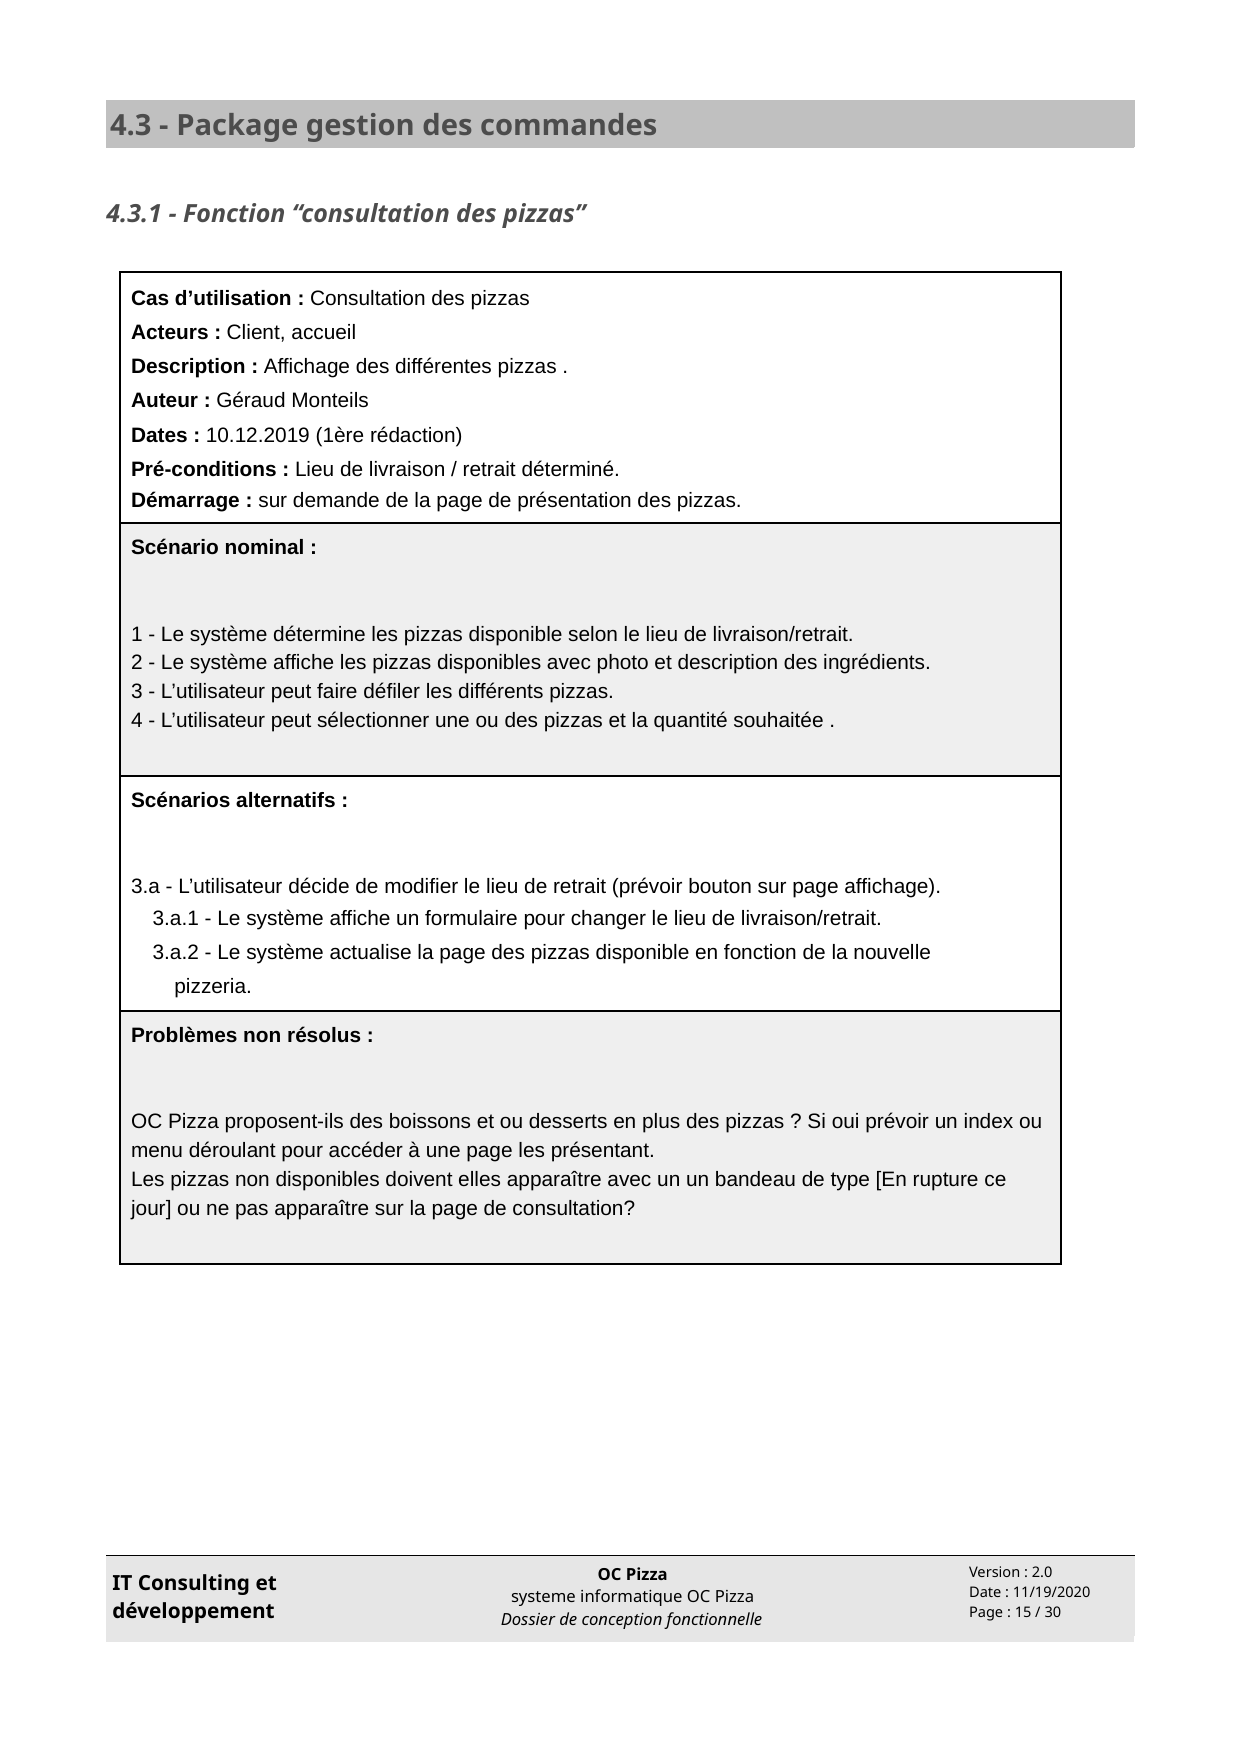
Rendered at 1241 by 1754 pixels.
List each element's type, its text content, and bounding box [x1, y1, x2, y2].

subtitle Fonction “consultation des pizzas” [106, 196, 1134, 230]
table_cell Problèmes non résolus : OC Pizza proposent-ils des boissons et ou desserts en plus des pizzas ? Si oui prévoir un index ou menu déroulant pour accéder à une page les présentant. Les pizzas non disponibles doivent elles apparaître avec un un bandeau de type [En rupture ce jour] ou ne pas apparaître sur la page de consultation? [121, 1012, 1060, 1263]
table_header Cas d’utilisation : Consultation des pizzas Acteurs : Client, accueil Description : Affichage des différentes pizzas . Auteur : Géraud Monteils Dates : 10.12.2019 (1ère rédaction) Pré-conditions : Lieu de livraison / retrait déterminé. Démarrage : sur demande de la page de présentation des pizzas. [121, 273, 1060, 522]
table_cell Scénario nominal : 1 - Le système détermine les pizzas disponible selon le lieu de livraison/retrait. 2 - Le système affiche les pizzas disponibles avec photo et description des ingrédients. 3 - L’utilisateur peut faire défiler les différents pizzas. 4 - L’utilisateur peut sélectionner une ou des pizzas et la quantité souhaitée . [121, 524, 1060, 775]
subtitle Package gestion des commandes [107, 101, 1134, 147]
table_cell Scénarios alternatifs : 3.a - L’utilisateur décide de modifier le lieu de retrait (prévoir bouton sur page affichage). 3.a.1 - Le système affiche un formulaire pour changer le lieu de livraison/retrait. 3.a.2 - Le système actualise la page des pizzas disponible en fonction de la nouvelle pizzeria. [121, 777, 1060, 1010]
